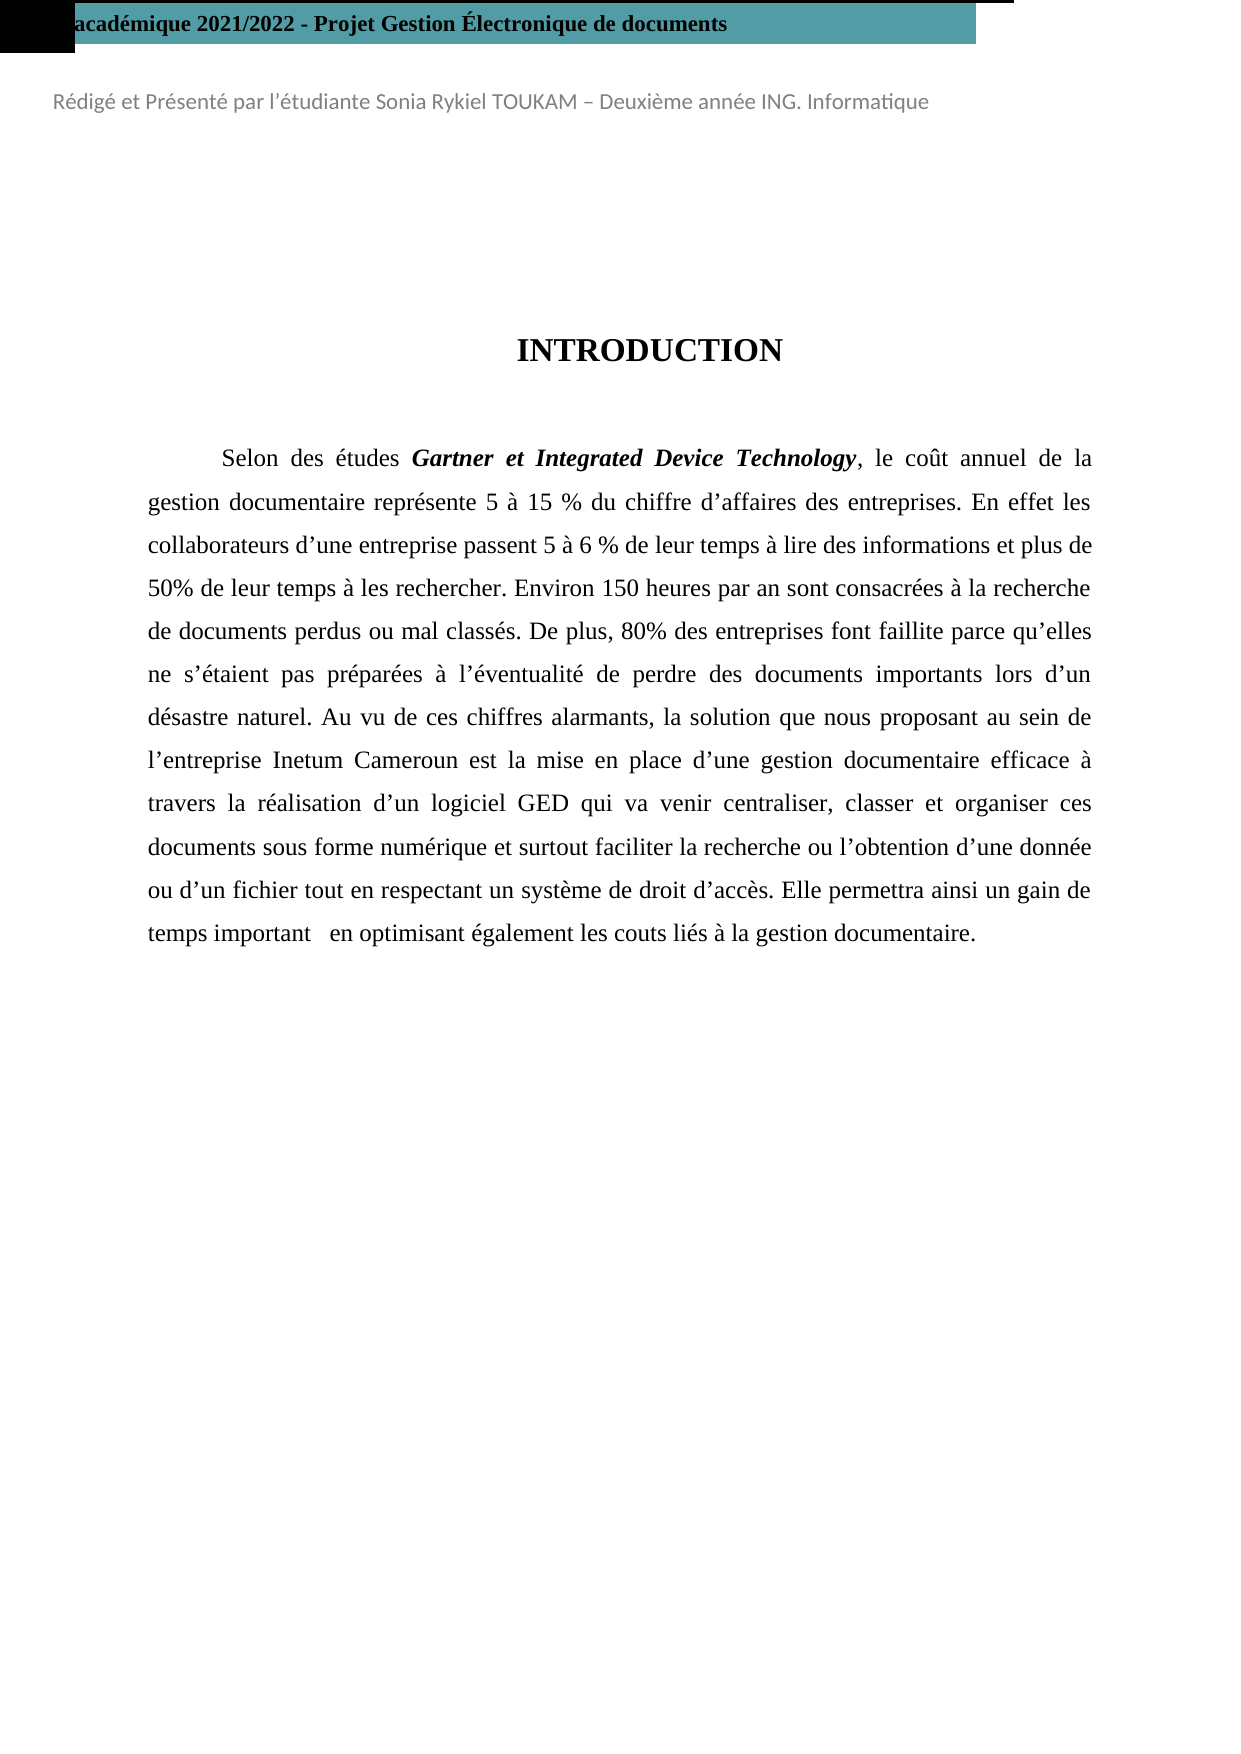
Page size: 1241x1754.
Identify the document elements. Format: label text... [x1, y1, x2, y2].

text INTRODUCTION [148, 331, 1093, 369]
text Selon des études Gartner et Integrated Device Technology, le coût annuel de la gestion documentaire représente 5 à 15 % du chiffre d’affaires des entreprises. En effet les collaborateurs d’une entreprise passent 5 à 6 % de leur temps à lire des informations et plus de 50% de leur temps à les rechercher. Environ 150 heures par an sont consacrées à la recherche de documents perdus ou mal classés. De plus, 80% des entreprises font faillite parce qu’elles ne s’étaient pas préparées à l’éventualité de perdre des documents importants lors d’un désastre naturel. Au vu de ces chiffres alarmants, la solution que nous proposant au sein de l’entreprise Inetum Cameroun est la mise en place d’une gestion documentaire efficace à travers la réalisation d’un logiciel GED qui va venir centraliser, classer et organiser ces documents sous forme numérique et surtout faciliter la recherche ou l’obtention d’une donnée ou d’un fichier tout en respectant un système de droit d’accès. Elle permettra ainsi un gain de temps important en optimisant également les couts liés à la gestion documentaire. [148, 443, 1093, 947]
